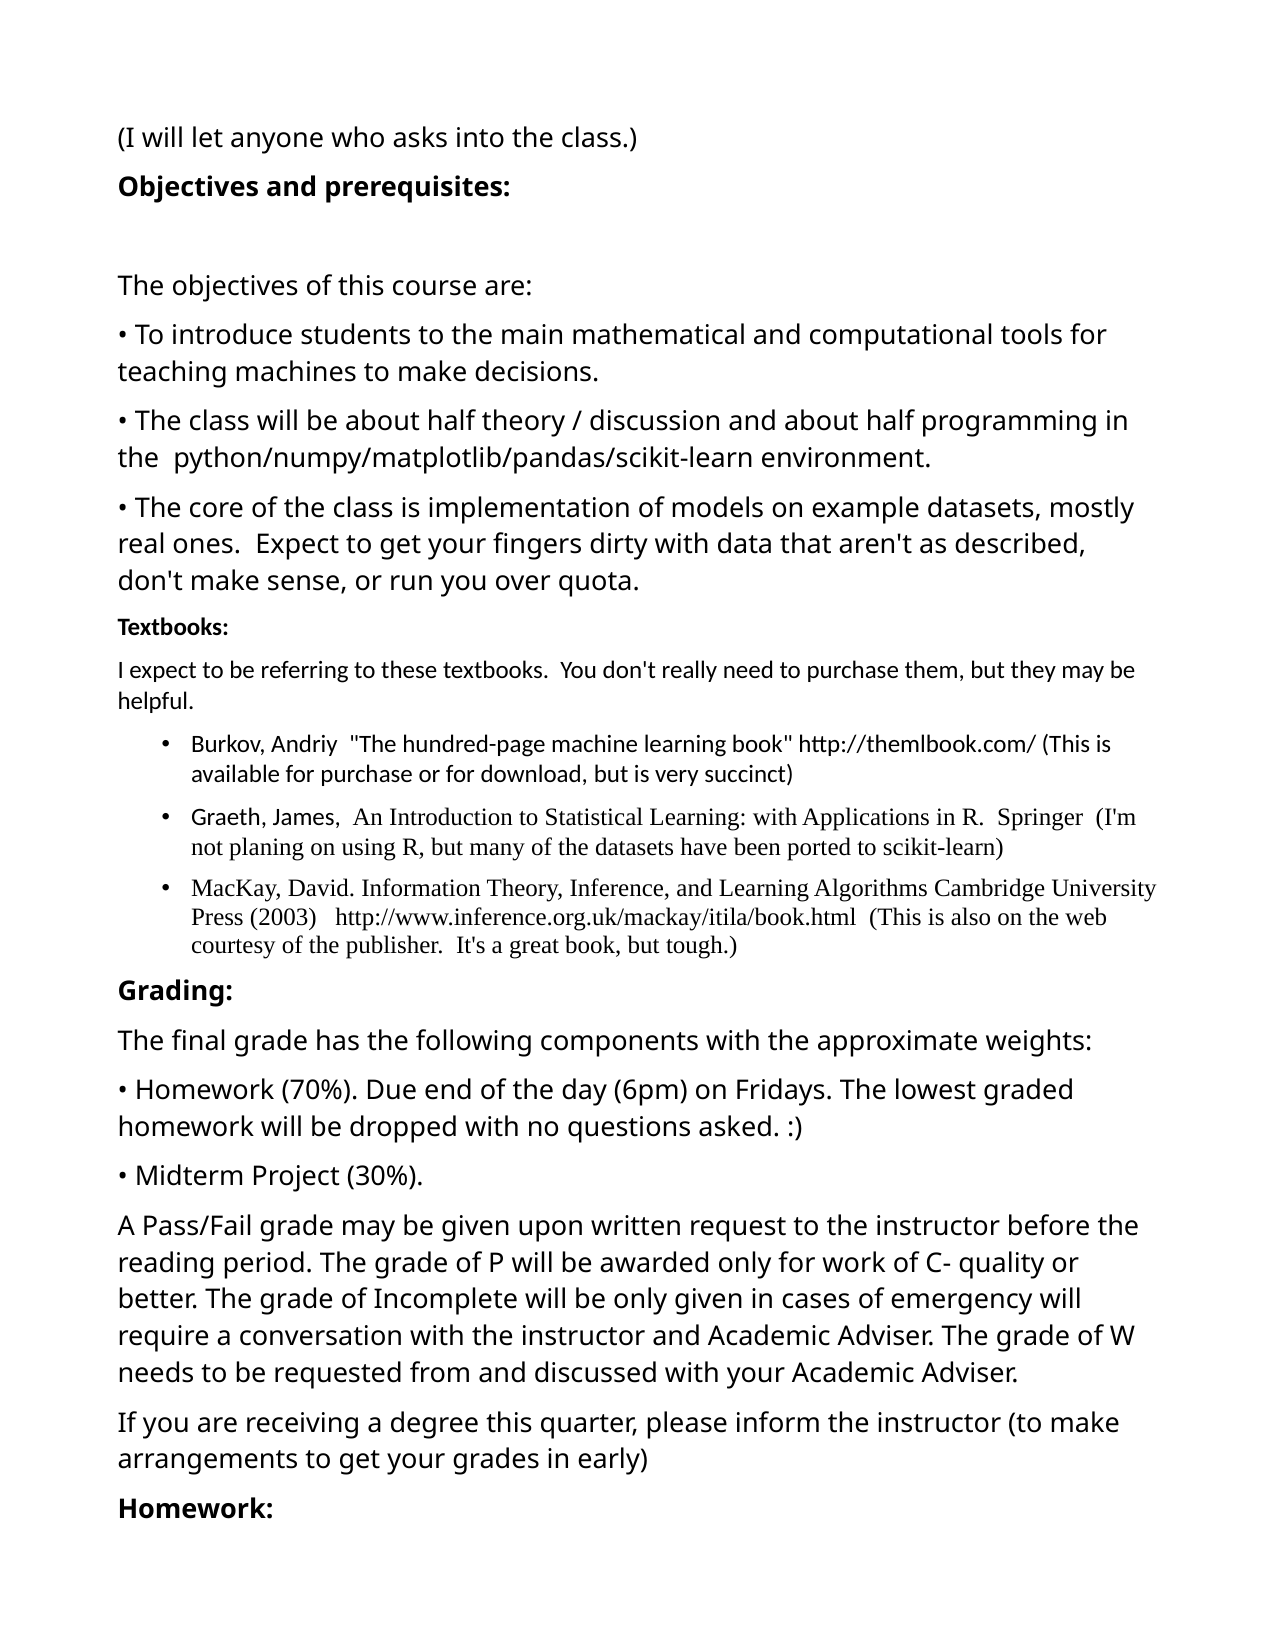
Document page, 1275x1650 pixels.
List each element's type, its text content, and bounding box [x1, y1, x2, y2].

text • The class will be about half theory / discussion and about half programming in the python/numpy/matplotlib/pandas/scikit-learn environment. [117, 402, 1158, 476]
text A Pass/Fail grade may be given upon written request to the instructor before the reading period. The grade of P will be awarded only for work of C- quality or better. The grade of Incomplete will be only given in cases of emergency will require a conversation with the instructor and Academic Adviser. The grade of W needs to be requested from and discussed with your Academic Adviser. [117, 1206, 1158, 1391]
text • To introduce students to the main mathematical and computational tools for teaching machines to make decisions. [117, 316, 1158, 389]
text Objectives and prerequisites: [117, 167, 1158, 204]
text • The core of the class is implementation of models on example datasets, mostly real ones. Expect to get your fingers dirty with data that aren't as described, don't make sense, or run you over quota. [117, 488, 1158, 599]
text • Midterm Project (30%). [117, 1157, 1158, 1194]
text If you are receiving a degree this quarter, please inform the instructor (to make arrangements to get your grades in early) [117, 1403, 1158, 1477]
list MacKay, David. Information Theory, Inference, and Learning Algorithms Cambridge University Press (2003) http://www.inference.org.uk/mackay/itila/book.html (This is also on the web courtesy of the publisher. It's a great book, but tough.) [161, 873, 1158, 959]
list Graeth, James, An Introduction to Statistical Learning: with Applications in R. Springer (I'm not planing on using R, but many of the datasets have been ported to scikit-learn) [161, 801, 1158, 861]
text • Homework (70%). Due end of the day (6pm) on Fridays. The lowest graded homework will be dropped with no questions asked. :) [117, 1071, 1158, 1144]
text Textbooks: [117, 611, 1158, 642]
list Burkov, Andriy "The hundred-page machine learning book" http://themlbook.com/ (This is available for purchase or for download, but is very succinct) [161, 728, 1158, 789]
text The objectives of this course are: [117, 266, 1158, 303]
text Grading: [117, 972, 1158, 1009]
text I expect to be referring to these textbooks. You don't really need to purchase them, but they may be helpful. [117, 654, 1158, 715]
text The final grade has the following components with the approximate weights: [117, 1021, 1158, 1058]
text (I will let anyone who asks into the class.) [117, 118, 1158, 155]
text Homework: [117, 1489, 1158, 1526]
